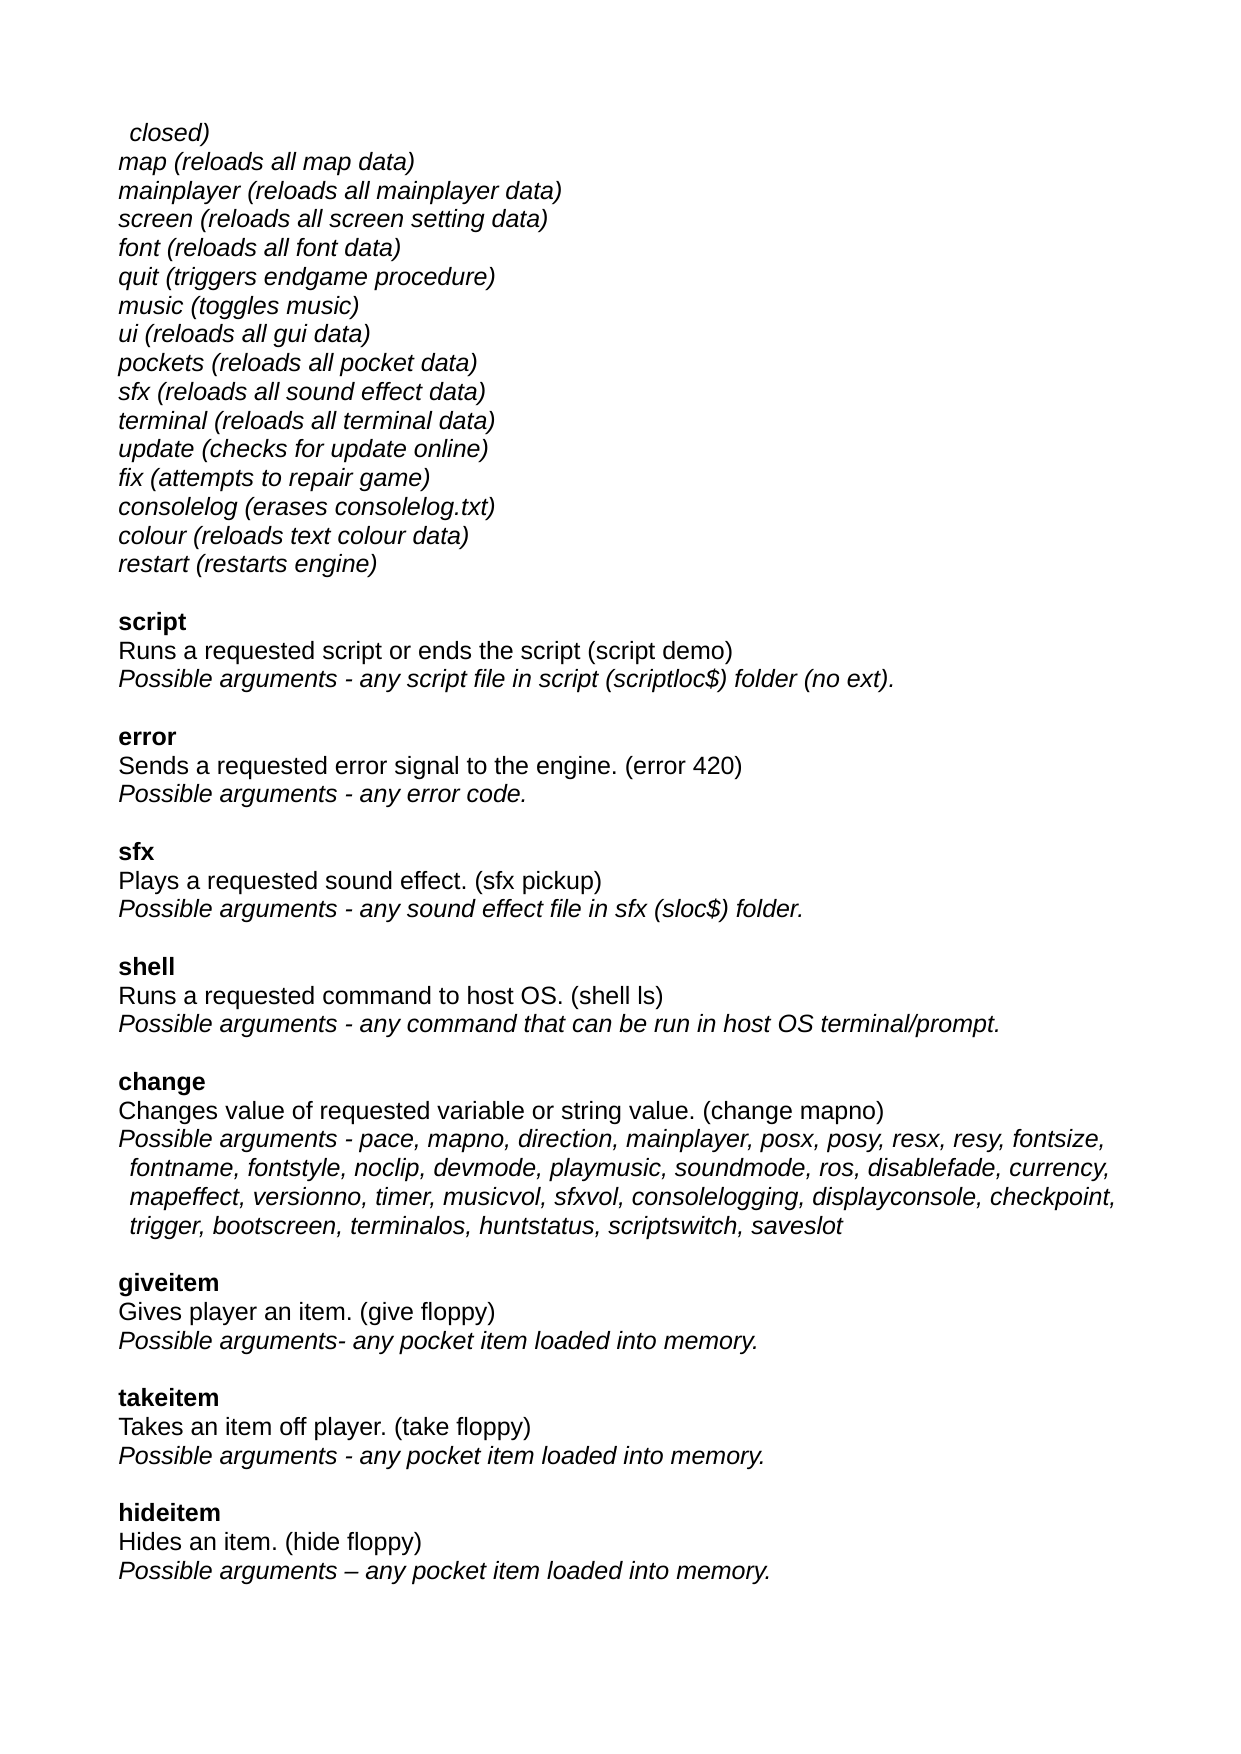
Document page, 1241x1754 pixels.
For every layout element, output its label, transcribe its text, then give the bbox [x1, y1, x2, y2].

text music (toggles music) [118, 291, 1122, 319]
text map (reloads all map data) [118, 147, 1122, 176]
text Possible arguments - any sound effect file in sfx (sloc$) folder. [118, 894, 1122, 923]
text Runs a requested script or ends the script (script demo) [118, 636, 1122, 664]
text Possible arguments - any command that can be run in host OS terminal/prompt. [118, 1009, 1122, 1038]
text pockets (reloads all pocket data) [118, 348, 1122, 377]
text Hides an item. (hide floppy) [118, 1527, 1122, 1556]
text Possible arguments - pace, mapno, direction, mainplayer, posx, posy, resx, resy, fontsize, fontname, fontstyle, noclip, devmode, playmusic, soundmode, ros, disablefade, currency, mapeffect, versionno, timer, musicvol, sfxvol, consolelogging, displayconsole, checkpoint, trigger, bootscreen, terminalos, huntstatus, scriptswitch, saveslot [118, 1124, 1122, 1239]
text Sends a requested error signal to the engine. (error 420) [118, 751, 1122, 779]
text giveitem [118, 1268, 1122, 1297]
text Runs a requested command to host OS. (shell ls) [118, 981, 1122, 1009]
text sfx [118, 837, 1122, 866]
text Takes an item off player. (take floppy) [118, 1412, 1122, 1441]
text Changes value of requested variable or string value. (change mapno) [118, 1096, 1122, 1124]
text mainplayer (reloads all mainplayer data) [118, 176, 1122, 204]
text closed) [118, 118, 1122, 147]
text shell [118, 952, 1122, 981]
text error [118, 722, 1122, 751]
text fix (attempts to repair game) [118, 463, 1122, 492]
text update (checks for update online) [118, 434, 1122, 463]
text script [118, 607, 1122, 636]
text font (reloads all font data) [118, 233, 1122, 262]
text consolelog (erases consolelog.txt) [118, 492, 1122, 521]
text Possible arguments - any script file in script (scriptloc$) folder (no ext). [118, 664, 1122, 693]
text quit (triggers endgame procedure) [118, 262, 1122, 291]
text Possible arguments- any pocket item loaded into memory. [118, 1326, 1122, 1354]
text sfx (reloads all sound effect data) [118, 377, 1122, 406]
text terminal (reloads all terminal data) [118, 406, 1122, 434]
text Possible arguments - any error code. [118, 779, 1122, 808]
text Possible arguments - any pocket item loaded into memory. [118, 1441, 1122, 1469]
text screen (reloads all screen setting data) [118, 204, 1122, 233]
text hideitem [118, 1498, 1122, 1527]
text Gives player an item. (give floppy) [118, 1297, 1122, 1326]
text colour (reloads text colour data) [118, 521, 1122, 549]
text takeitem [118, 1383, 1122, 1412]
text Possible arguments – any pocket item loaded into memory. [118, 1556, 1122, 1584]
text ui (reloads all gui data) [118, 319, 1122, 348]
text change [118, 1067, 1122, 1096]
text Plays a requested sound effect. (sfx pickup) [118, 866, 1122, 894]
text restart (restarts engine) [118, 549, 1122, 578]
